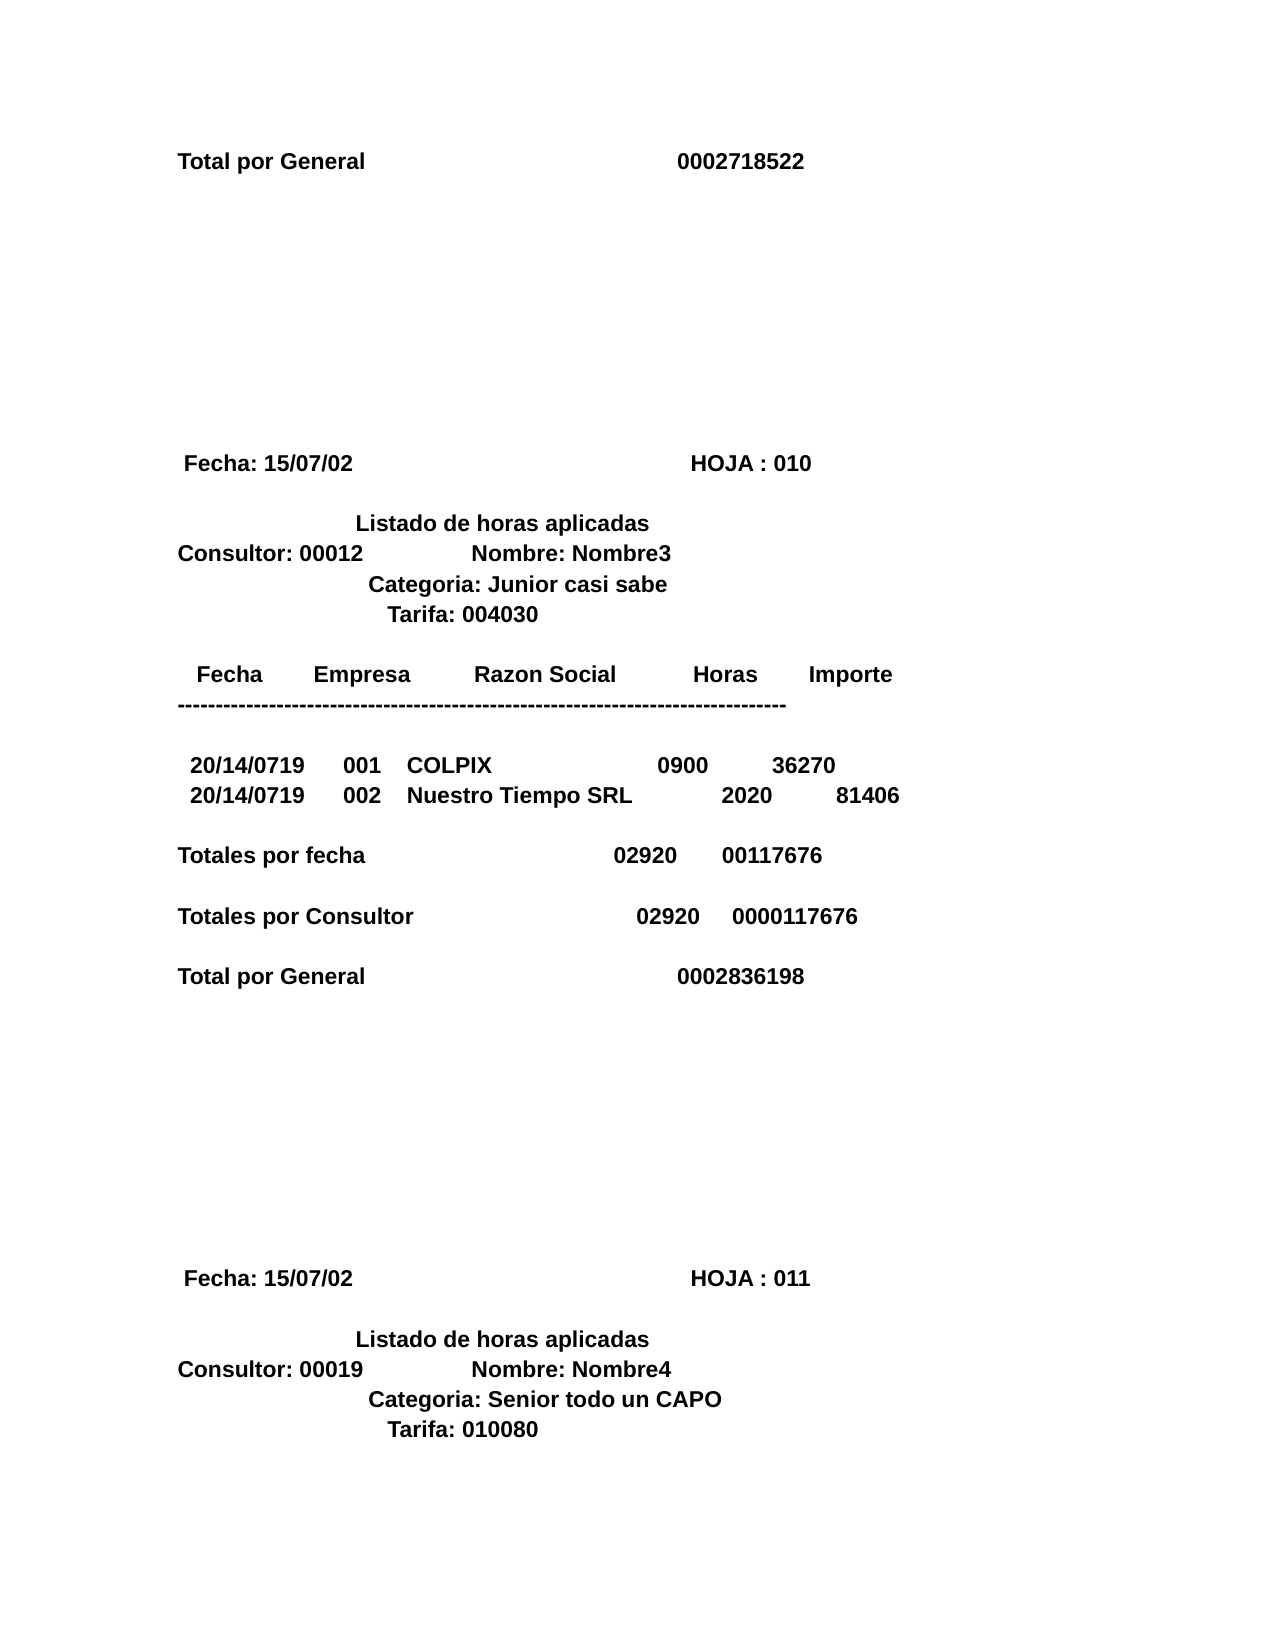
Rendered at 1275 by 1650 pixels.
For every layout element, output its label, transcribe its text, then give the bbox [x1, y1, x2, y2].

text Consultor: 00012 Nombre: Nombre3 [177, 540, 1098, 567]
text Tarifa: 004030 [177, 601, 1098, 627]
text Fecha: 15/07/02 HOJA : 010 [177, 450, 1098, 476]
text Total por General 0002718522 [177, 148, 1098, 174]
text Categoria: Junior casi sabe [177, 571, 1098, 597]
text Fecha: 15/07/02 HOJA : 011 [177, 1265, 1098, 1292]
text Listado de horas aplicadas [177, 1326, 1098, 1352]
text 20/14/0719 001 COLPIX 0900 36270 [177, 752, 1098, 778]
text 20/14/0719 002 Nuestro Tiempo SRL 2020 81406 [177, 782, 1098, 808]
text Categoria: Senior todo un CAPO [177, 1386, 1098, 1412]
text Totales por fecha 02920 00117676 [177, 842, 1098, 869]
text Consultor: 00019 Nombre: Nombre4 [177, 1356, 1098, 1382]
text Total por General 0002836198 [177, 963, 1098, 989]
text Listado de horas aplicadas [177, 510, 1098, 536]
text -------------------------------------------------------------------------------- [177, 691, 1098, 718]
text Fecha Empresa Razon Social Horas Importe [177, 661, 1098, 687]
text Tarifa: 010080 [177, 1416, 1098, 1443]
text Totales por Consultor 02920 0000117676 [177, 903, 1098, 929]
